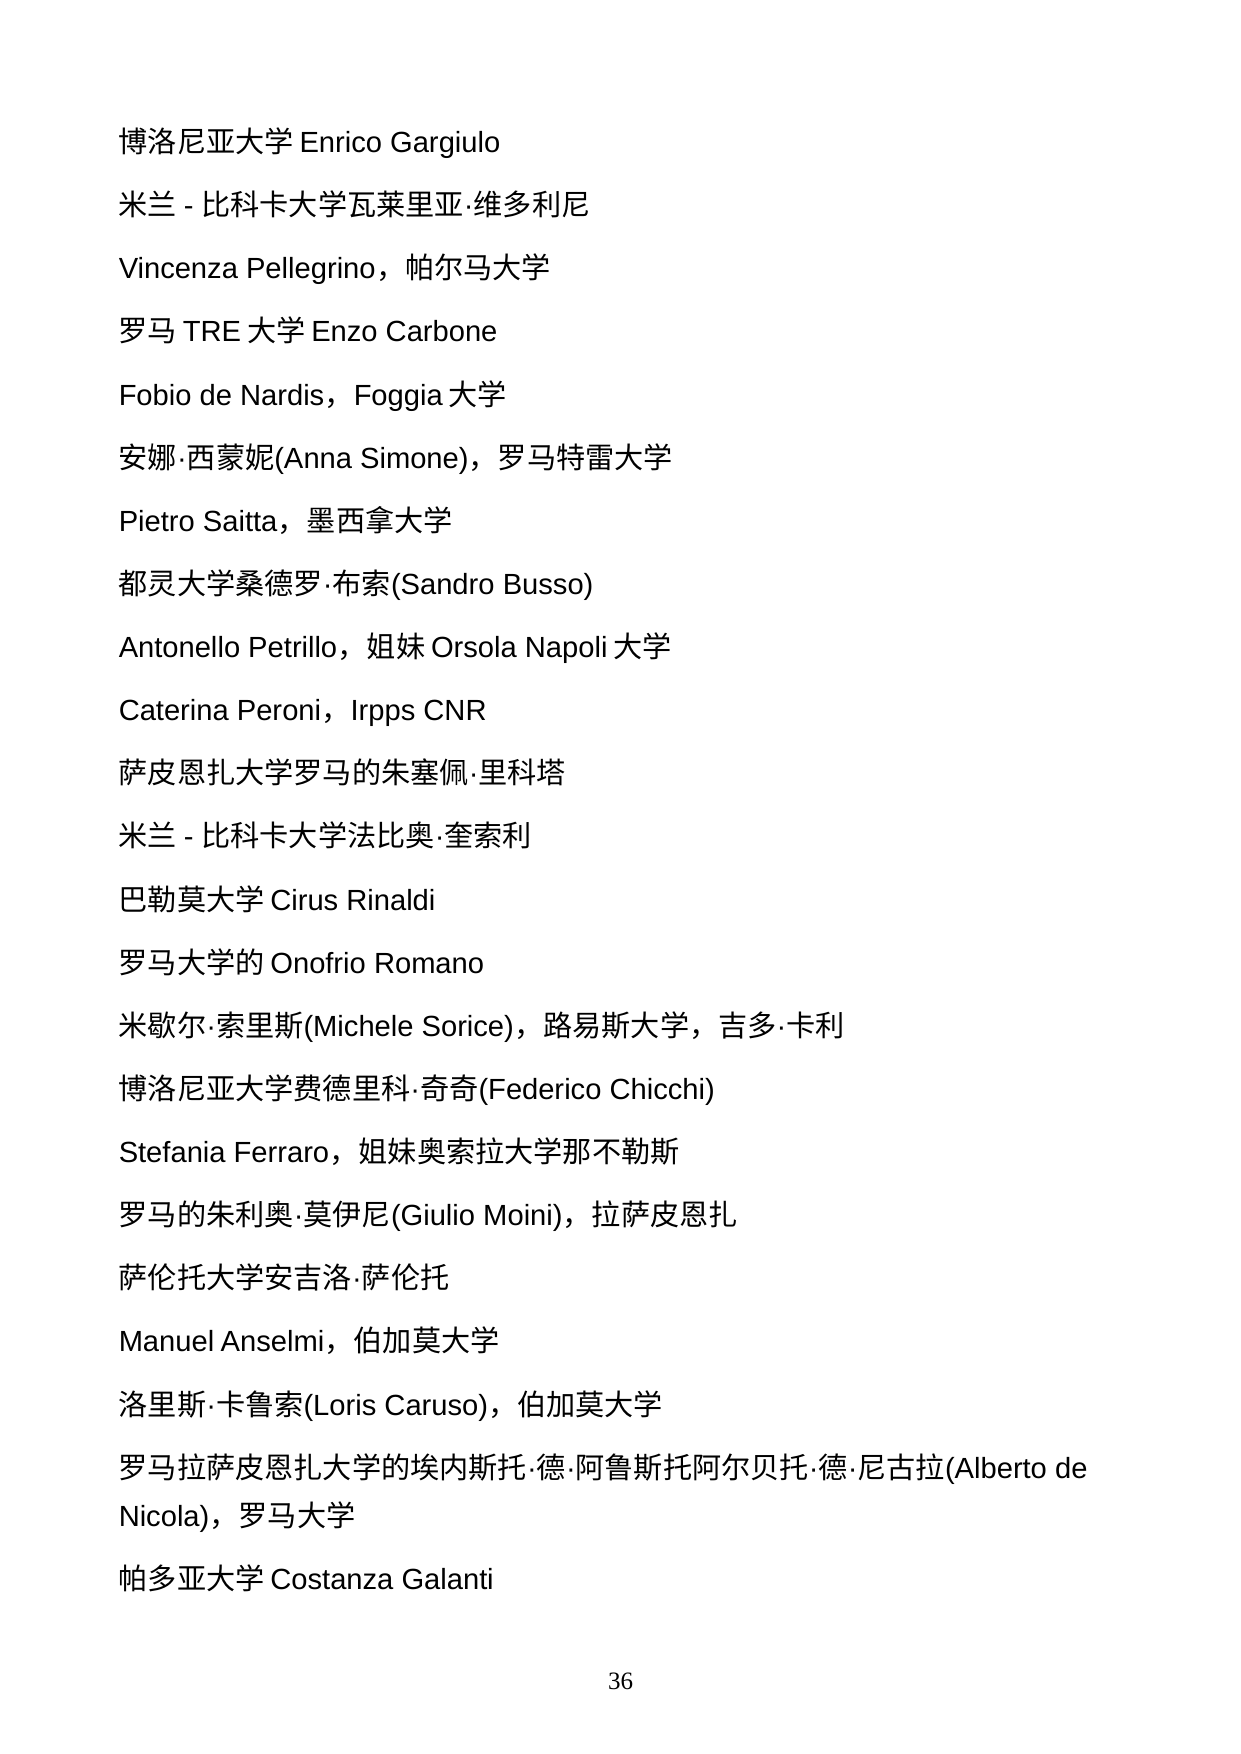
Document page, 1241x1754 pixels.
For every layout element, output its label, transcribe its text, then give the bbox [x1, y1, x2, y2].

text 罗马TRE大学Enzo Carbone [118, 308, 1122, 350]
text 帕多亚大学Costanza Galanti [118, 1556, 1122, 1598]
text 安娜·西蒙妮(Anna Simone)，罗马特雷大学 [118, 434, 1122, 476]
text 米兰 - 比科卡大学瓦莱里亚·维多利尼 [118, 182, 1122, 224]
text 博洛尼亚大学Enrico Gargiulo [118, 118, 1122, 161]
text 罗马拉萨皮恩扎大学的埃内斯托·德·阿鲁斯托阿尔贝托·德·尼古拉(Alberto de Nicola)，罗马大学 [118, 1444, 1122, 1535]
text 博洛尼亚大学费德里科·奇奇(Federico Chicchi) [118, 1065, 1122, 1108]
text 米兰 - 比科卡大学法比奥·奎索利 [118, 813, 1122, 855]
text Caterina Peroni，Irpps CNR [118, 687, 1122, 729]
text 罗马大学的Onofrio Romano [118, 939, 1122, 981]
text 巴勒莫大学Cirus Rinaldi [118, 876, 1122, 918]
text 萨伦托大学安吉洛·萨伦托 [118, 1255, 1122, 1297]
text Pietro Saitta，墨西拿大学 [118, 497, 1122, 539]
text Stefania Ferraro，姐妹奥索拉大学那不勒斯 [118, 1128, 1122, 1171]
text Manuel Anselmi，伯加莫大学 [118, 1318, 1122, 1360]
text 罗马的朱利奥·莫伊尼(Giulio Moini)，拉萨皮恩扎 [118, 1192, 1122, 1234]
text 都灵大学桑德罗·布索(Sandro Busso) [118, 560, 1122, 603]
text 米歇尔·索里斯(Michele Sorice)，路易斯大学，吉多·卡利 [118, 1002, 1122, 1044]
text Fobio de Nardis，Foggia大学 [118, 371, 1122, 413]
text 萨皮恩扎大学罗马的朱塞佩·里科塔 [118, 750, 1122, 792]
text 洛里斯·卡鲁索(Loris Caruso)，伯加莫大学 [118, 1381, 1122, 1423]
text Antonello Petrillo，姐妹Orsola Napoli大学 [118, 623, 1122, 666]
text Vincenza Pellegrino，帕尔马大学 [118, 245, 1122, 287]
